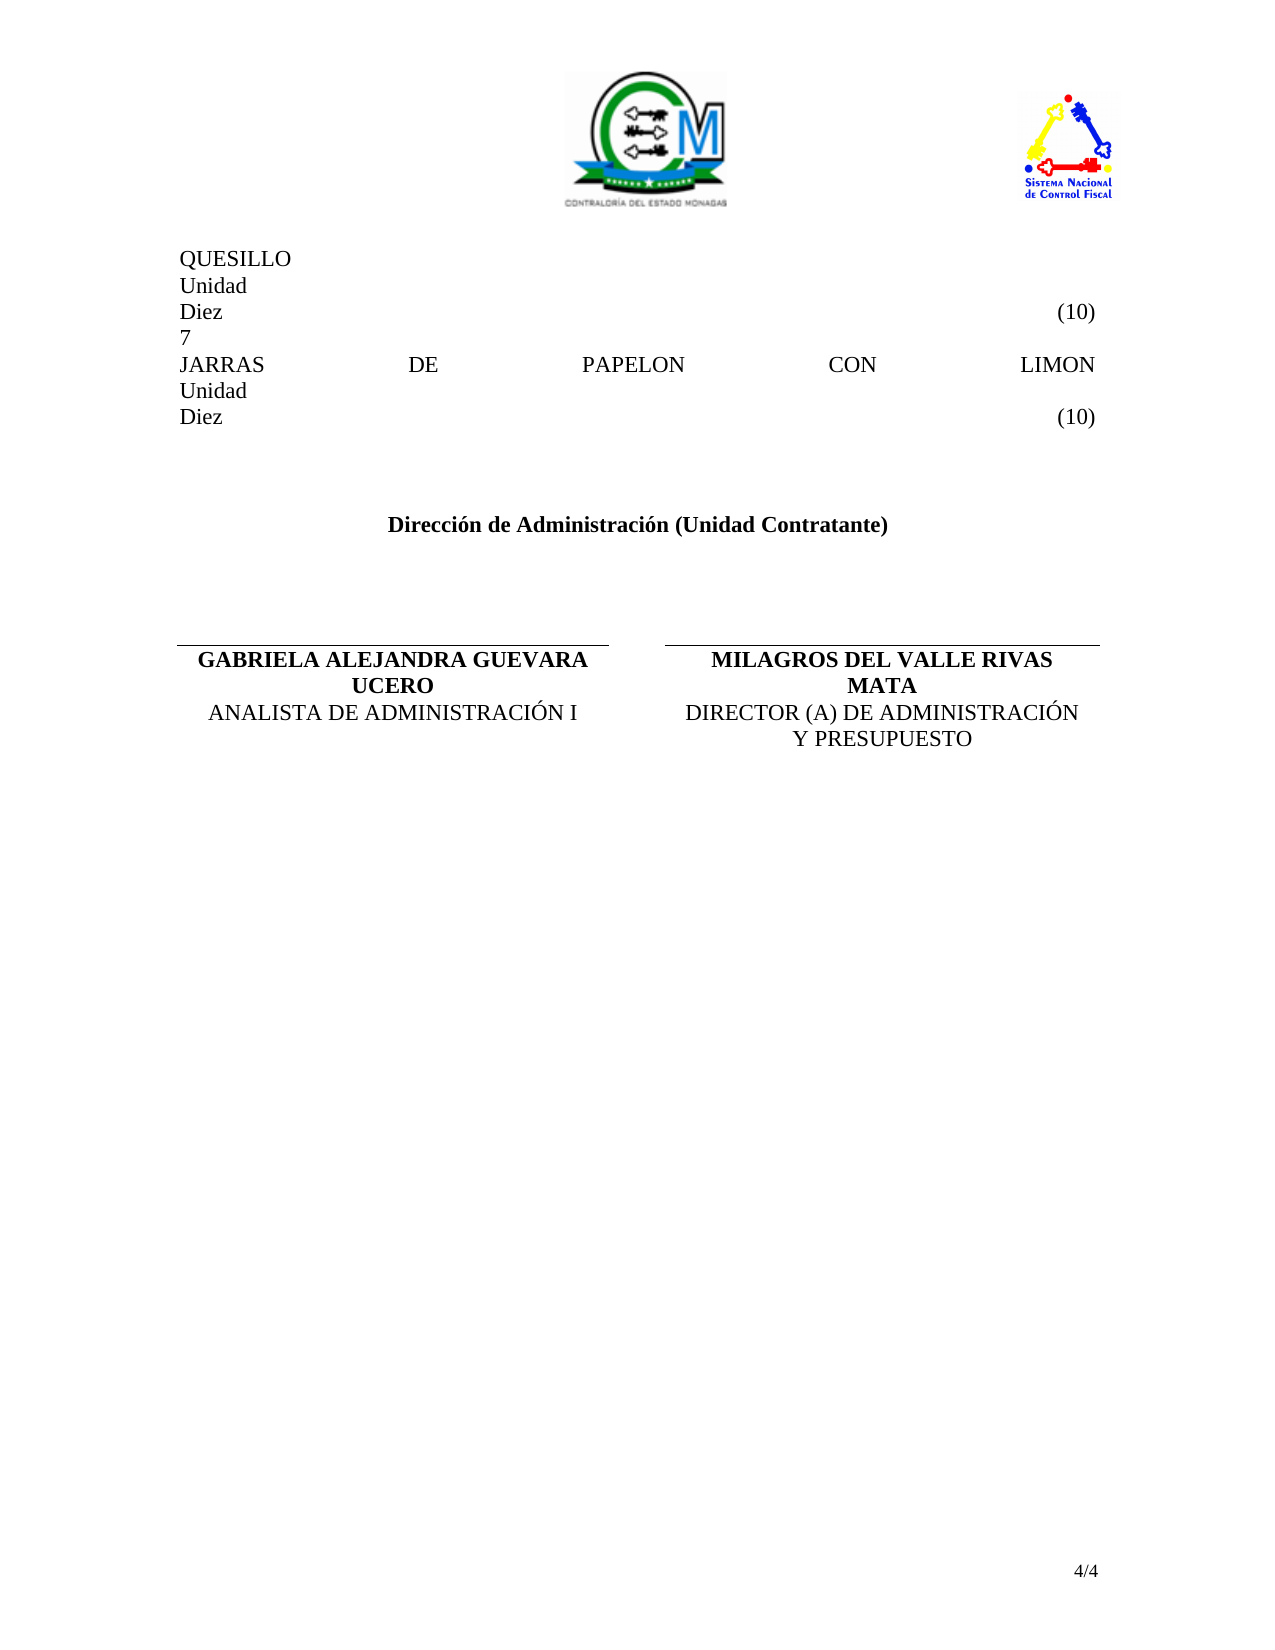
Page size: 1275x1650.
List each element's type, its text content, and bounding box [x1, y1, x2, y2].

table_header Dirección de Administración (Unidad Contratante) [178, 511, 1098, 564]
table_header GABRIELA ALEJANDRA GUEVARA UCERO ANALISTA DE ADMINISTRACIÓN I [177, 646, 608, 752]
table_header [609, 645, 665, 752]
picture [562, 69, 730, 210]
text QUESILLO Unidad Diez (10) 7 JARRAS DE PAPELON CON LIMON Unidad Diez (10) [179, 245, 1095, 456]
picture [1017, 91, 1121, 201]
table_header MILAGROS DEL VALLE RIVAS MATA DIRECTOR (A) DE ADMINISTRACIÓN Y PRESUPUESTO [665, 646, 1099, 752]
